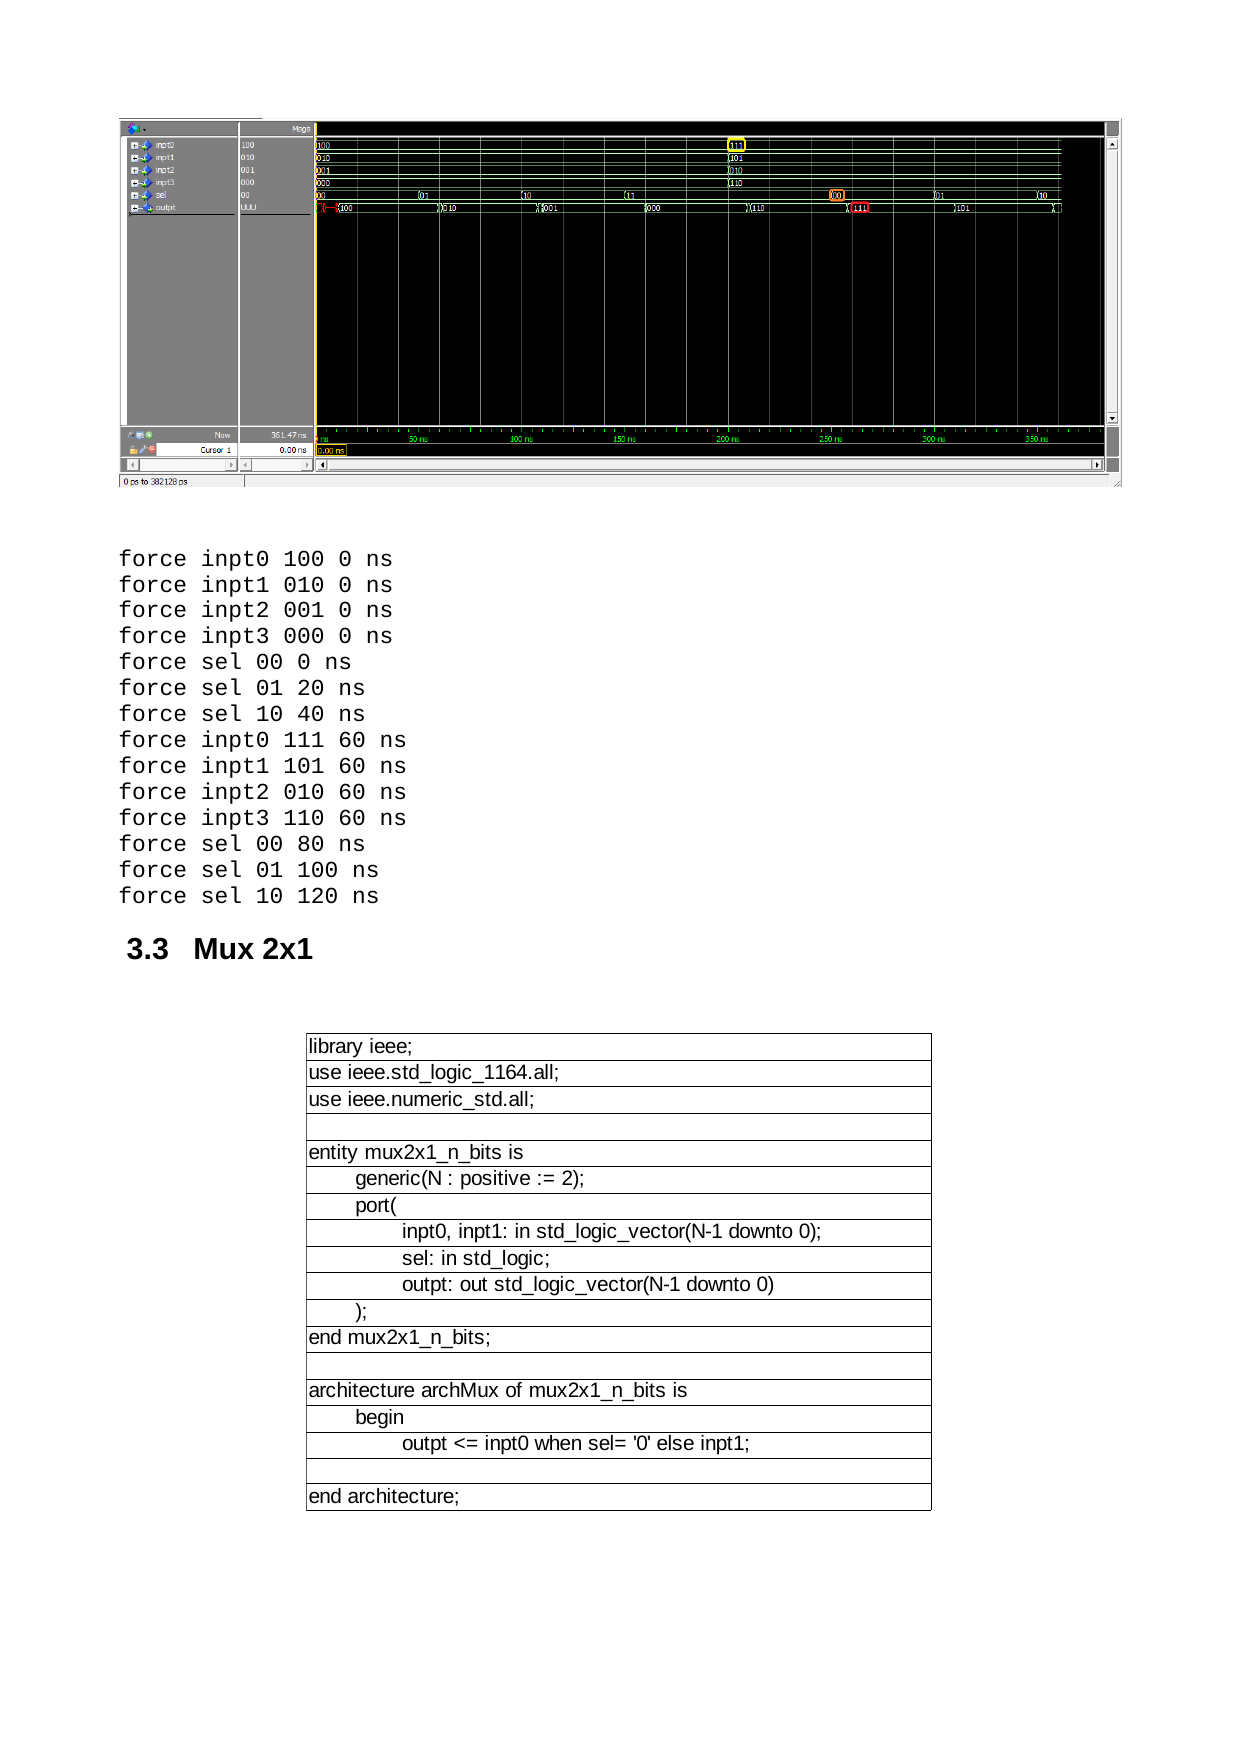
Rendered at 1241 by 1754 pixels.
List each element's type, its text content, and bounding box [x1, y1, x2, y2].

picture [118, 118, 1123, 487]
text force inpt3 110 60 ns [118, 806, 1122, 832]
text force sel 10 40 ns [118, 703, 1122, 728]
text force sel 00 80 ns [118, 832, 1122, 858]
text force sel 00 0 ns [118, 651, 1122, 677]
text force inpt2 001 0 ns [118, 599, 1122, 625]
text force sel 10 120 ns [118, 884, 1122, 910]
text force sel 01 20 ns [118, 677, 1122, 703]
text force inpt1 101 60 ns [118, 754, 1122, 780]
text force inpt0 100 0 ns [118, 547, 1122, 573]
subtitle Mux 2x1 [118, 931, 1122, 966]
text force sel 01 100 ns [118, 858, 1122, 884]
text force inpt2 010 60 ns [118, 780, 1122, 806]
text force inpt3 000 0 ns [118, 625, 1122, 651]
text force inpt1 010 0 ns [118, 573, 1122, 599]
text force inpt0 111 60 ns [118, 728, 1122, 754]
